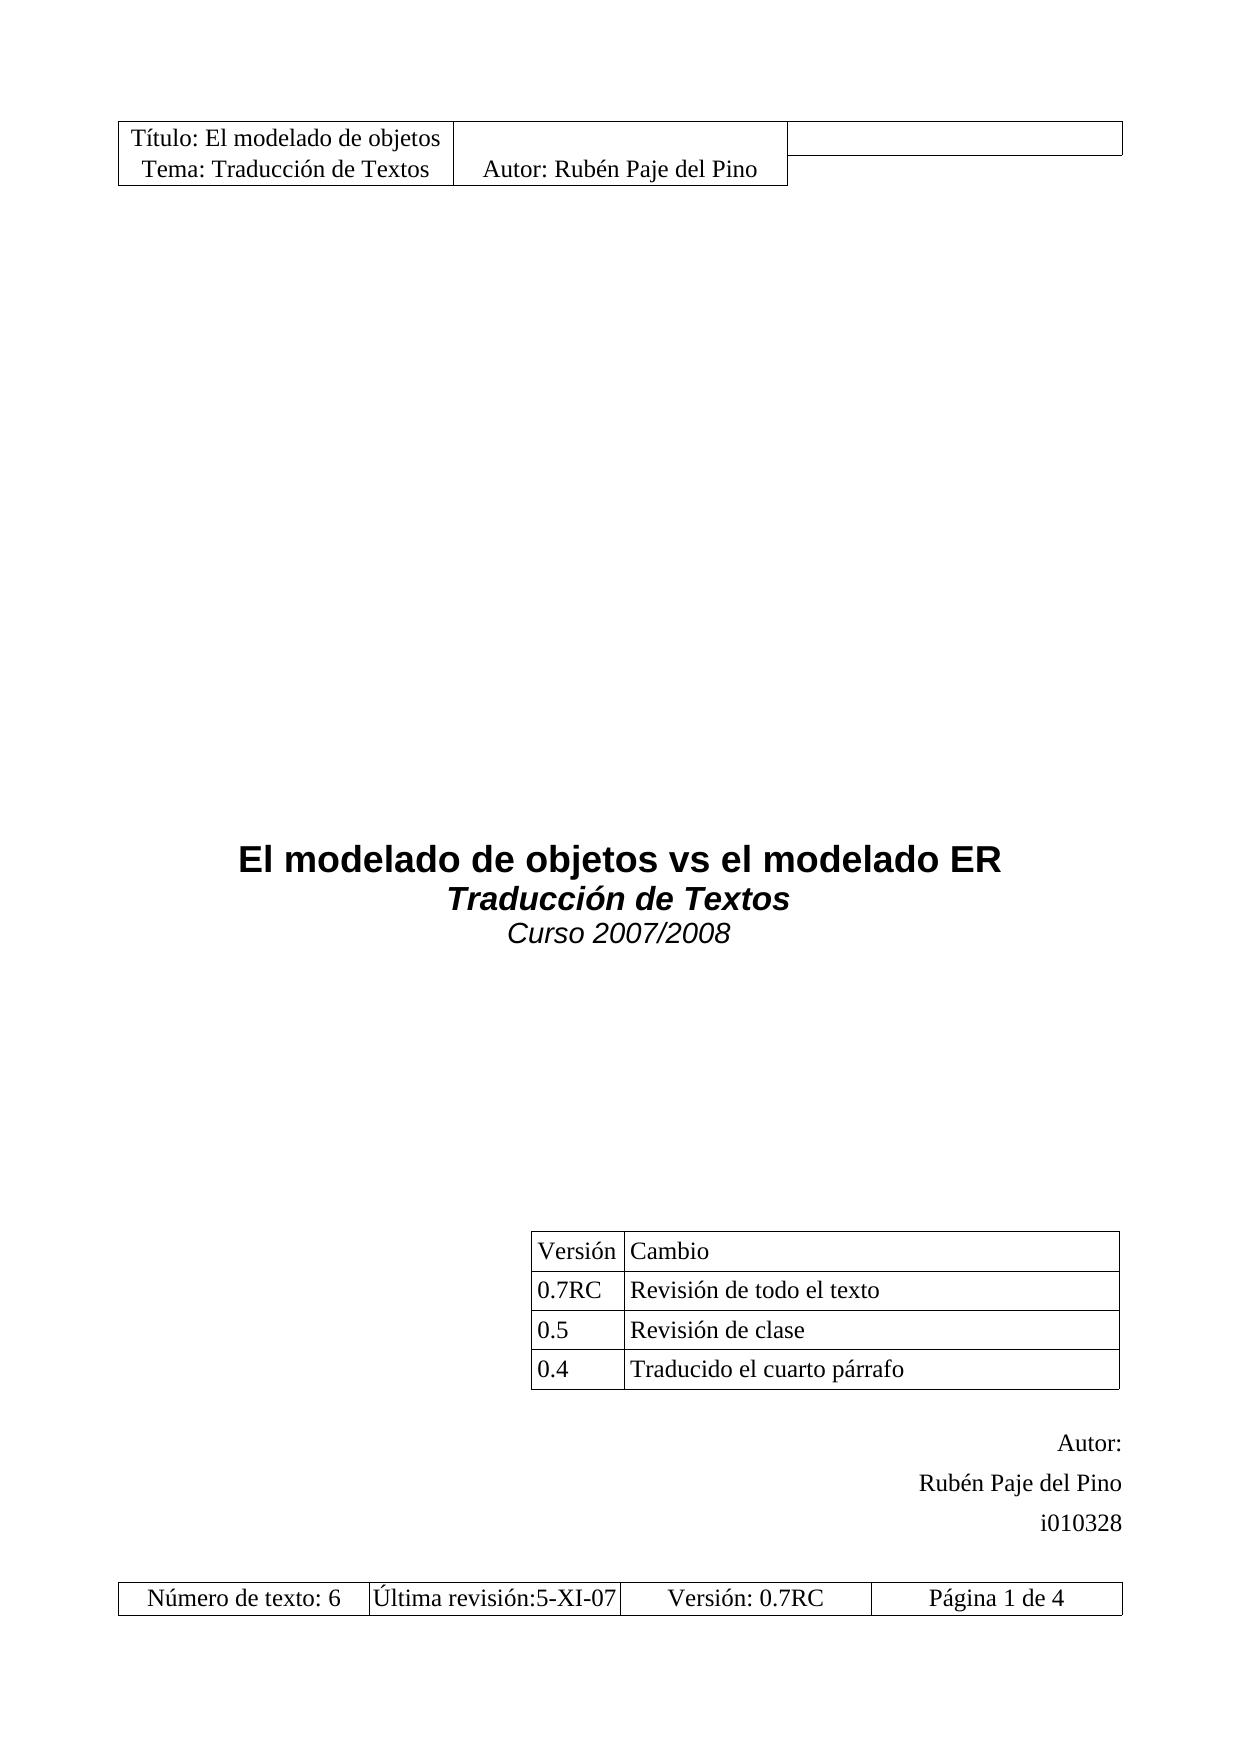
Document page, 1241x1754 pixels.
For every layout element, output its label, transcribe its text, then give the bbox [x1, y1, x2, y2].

table_cell Traducido el cuarto párrafo [625, 1350, 1119, 1388]
text Traducción de Textos [118, 880, 1122, 917]
table_cell Revisión de clase [625, 1311, 1119, 1349]
table_header Versión [532, 1232, 624, 1271]
table_cell 0.7RC [532, 1272, 624, 1310]
table_cell 0.5 [532, 1311, 624, 1349]
text Rubén Paje del Pino [118, 1469, 1122, 1497]
text Curso 2007/2008 [118, 917, 1122, 950]
table_cell Revisión de todo el texto [625, 1272, 1119, 1310]
text El modelado de objetos vs el modelado ER [118, 838, 1122, 880]
text i010328 [118, 1509, 1122, 1537]
table_cell 0.4 [532, 1350, 624, 1388]
text Autor: [118, 1429, 1122, 1456]
table_header Cambio [625, 1232, 1119, 1271]
